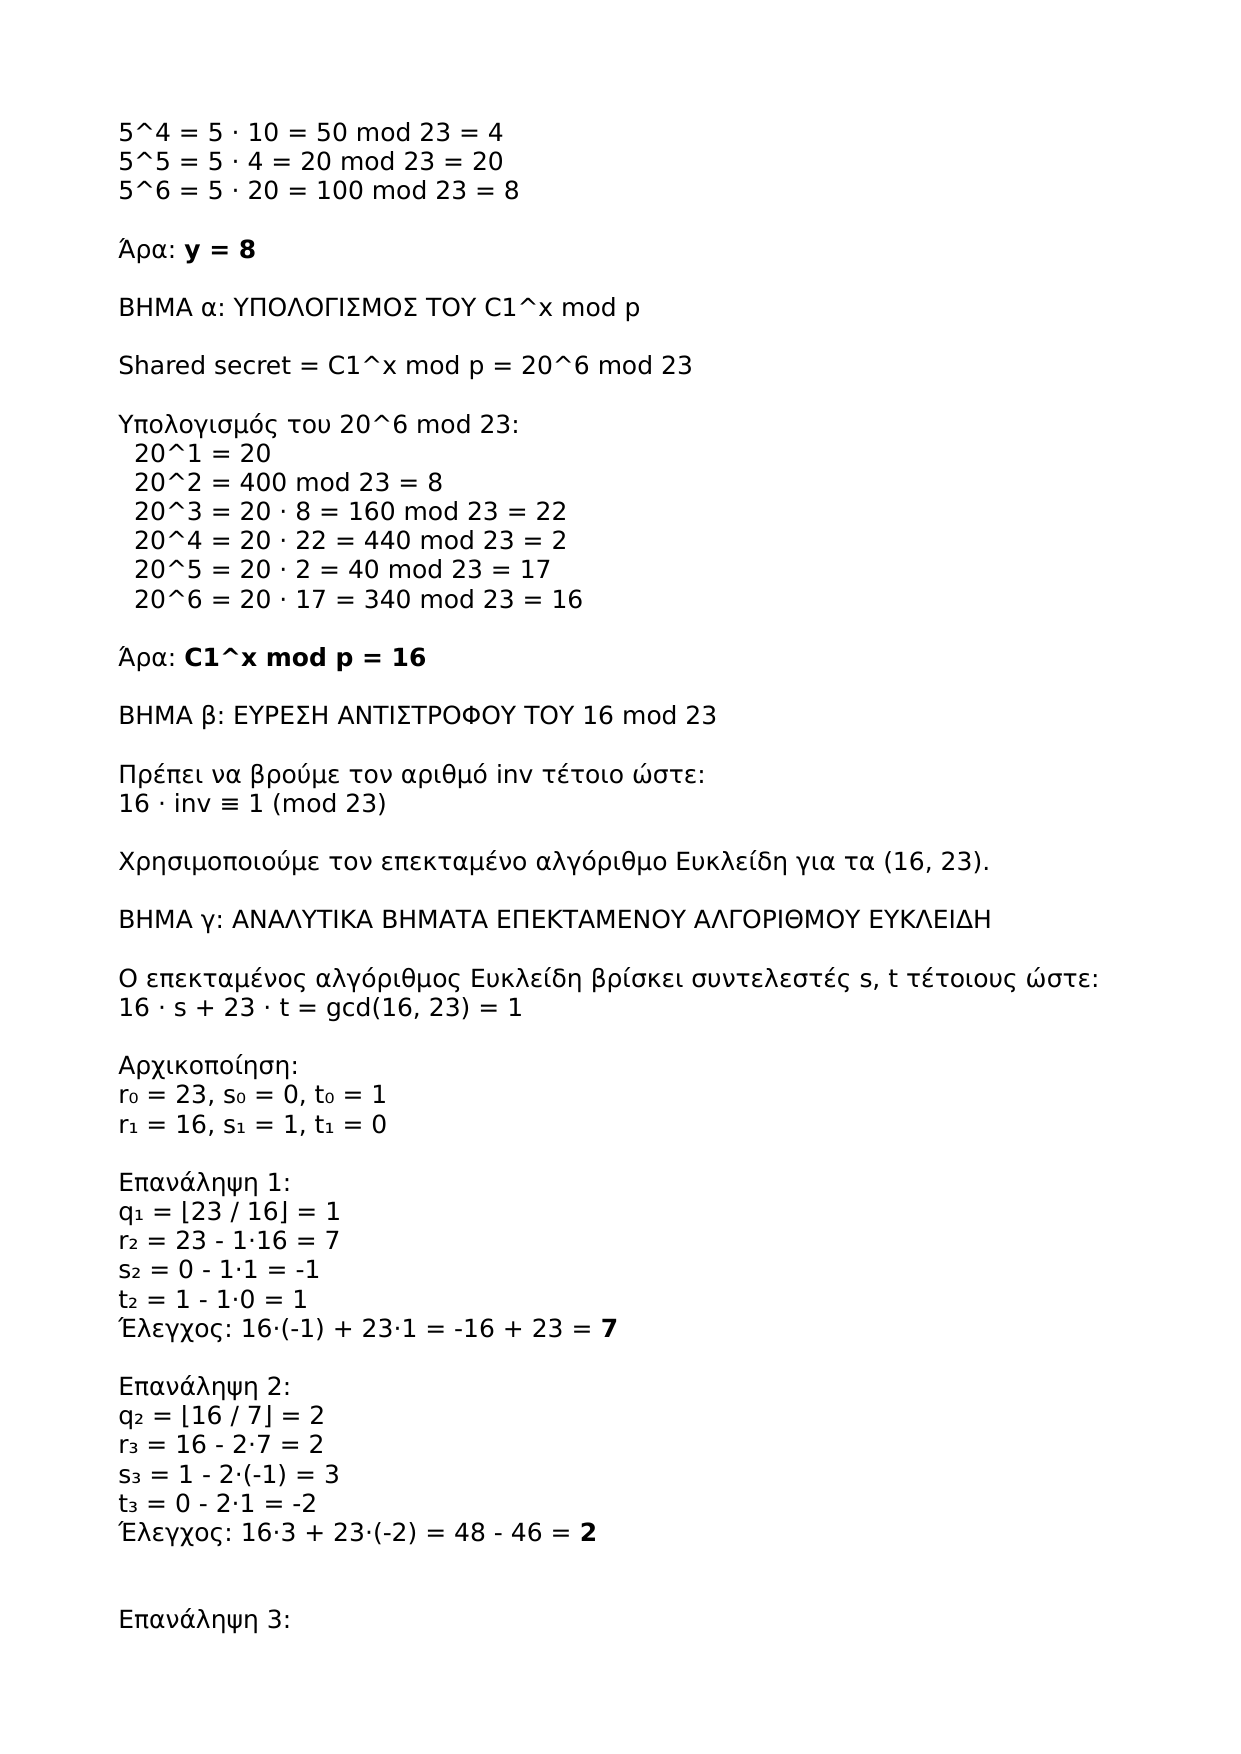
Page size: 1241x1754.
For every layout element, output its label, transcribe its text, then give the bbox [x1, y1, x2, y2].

text Έλεγχος: 16·3 + 23·(-2) = 48 - 46 = 2 [118, 1518, 1122, 1547]
text 5^5 = 5 · 4 = 20 mod 23 = 20 [118, 147, 1122, 176]
text 20^2 = 400 mod 23 = 8 [118, 468, 1122, 497]
text q₁ = ⌊23 / 16⌋ = 1 [118, 1197, 1122, 1226]
text ΒΗΜΑ β: ΕΥΡΕΣΗ ΑΝΤΙΣΤΡΟΦΟΥ ΤΟΥ 16 mod 23 [118, 701, 1122, 731]
text r₂ = 23 - 1·16 = 7 [118, 1226, 1122, 1256]
text 20^6 = 20 · 17 = 340 mod 23 = 16 [118, 585, 1122, 614]
text Επανάληψη 1: [118, 1168, 1122, 1197]
text 16 · inv ≡ 1 (mod 23) [118, 789, 1122, 818]
text Πρέπει να βρούμε τον αριθμό inv τέτοιο ώστε: [118, 760, 1122, 789]
text t₃ = 0 - 2·1 = -2 [118, 1489, 1122, 1518]
text Shared secret = C1^x mod p = 20^6 mod 23 [118, 351, 1122, 381]
text Επανάληψη 2: [118, 1372, 1122, 1401]
text t₂ = 1 - 1·0 = 1 [118, 1285, 1122, 1314]
text r₀ = 23, s₀ = 0, t₀ = 1 [118, 1081, 1122, 1110]
text 16 · s + 23 · t = gcd(16, 23) = 1 [118, 993, 1122, 1022]
text 20^4 = 20 · 22 = 440 mod 23 = 2 [118, 526, 1122, 556]
text ΒΗΜΑ γ: ΑΝΑΛΥΤΙΚΑ ΒΗΜΑΤΑ ΕΠΕΚΤΑΜΕΝΟΥ ΑΛΓΟΡΙΘΜΟΥ ΕΥΚΛΕΙΔΗ [118, 906, 1122, 935]
text 20^1 = 20 [118, 439, 1122, 468]
text r₁ = 16, s₁ = 1, t₁ = 0 [118, 1110, 1122, 1139]
text Έλεγχος: 16·(-1) + 23·1 = -16 + 23 = 7 [118, 1314, 1122, 1343]
text r₃ = 16 - 2·7 = 2 [118, 1431, 1122, 1460]
text 5^4 = 5 · 10 = 50 mod 23 = 4 [118, 118, 1122, 147]
text Αρχικοποίηση: [118, 1051, 1122, 1081]
text Υπολογισμός του 20^6 mod 23: [118, 410, 1122, 439]
text Άρα: C1^x mod p = 16 [118, 643, 1122, 672]
text 20^3 = 20 · 8 = 160 mod 23 = 22 [118, 497, 1122, 526]
text q₂ = ⌊16 / 7⌋ = 2 [118, 1401, 1122, 1431]
text 5^6 = 5 · 20 = 100 mod 23 = 8 [118, 176, 1122, 206]
text s₂ = 0 - 1·1 = -1 [118, 1256, 1122, 1285]
text Άρα: y = 8 [118, 235, 1122, 264]
text s₃ = 1 - 2·(-1) = 3 [118, 1460, 1122, 1489]
text Χρησιμοποιούμε τον επεκταμένο αλγόριθμο Ευκλείδη για τα (16, 23). [118, 847, 1122, 876]
text Ο επεκταμένος αλγόριθμος Ευκλείδη βρίσκει συντελεστές s, t τέτοιους ώστε: [118, 964, 1122, 993]
text ΒΗΜΑ α: ΥΠΟΛΟΓΙΣΜΟΣ ΤΟΥ C1^x mod p [118, 293, 1122, 322]
text Επανάληψη 3: [118, 1606, 1122, 1635]
text 20^5 = 20 · 2 = 40 mod 23 = 17 [118, 556, 1122, 585]
